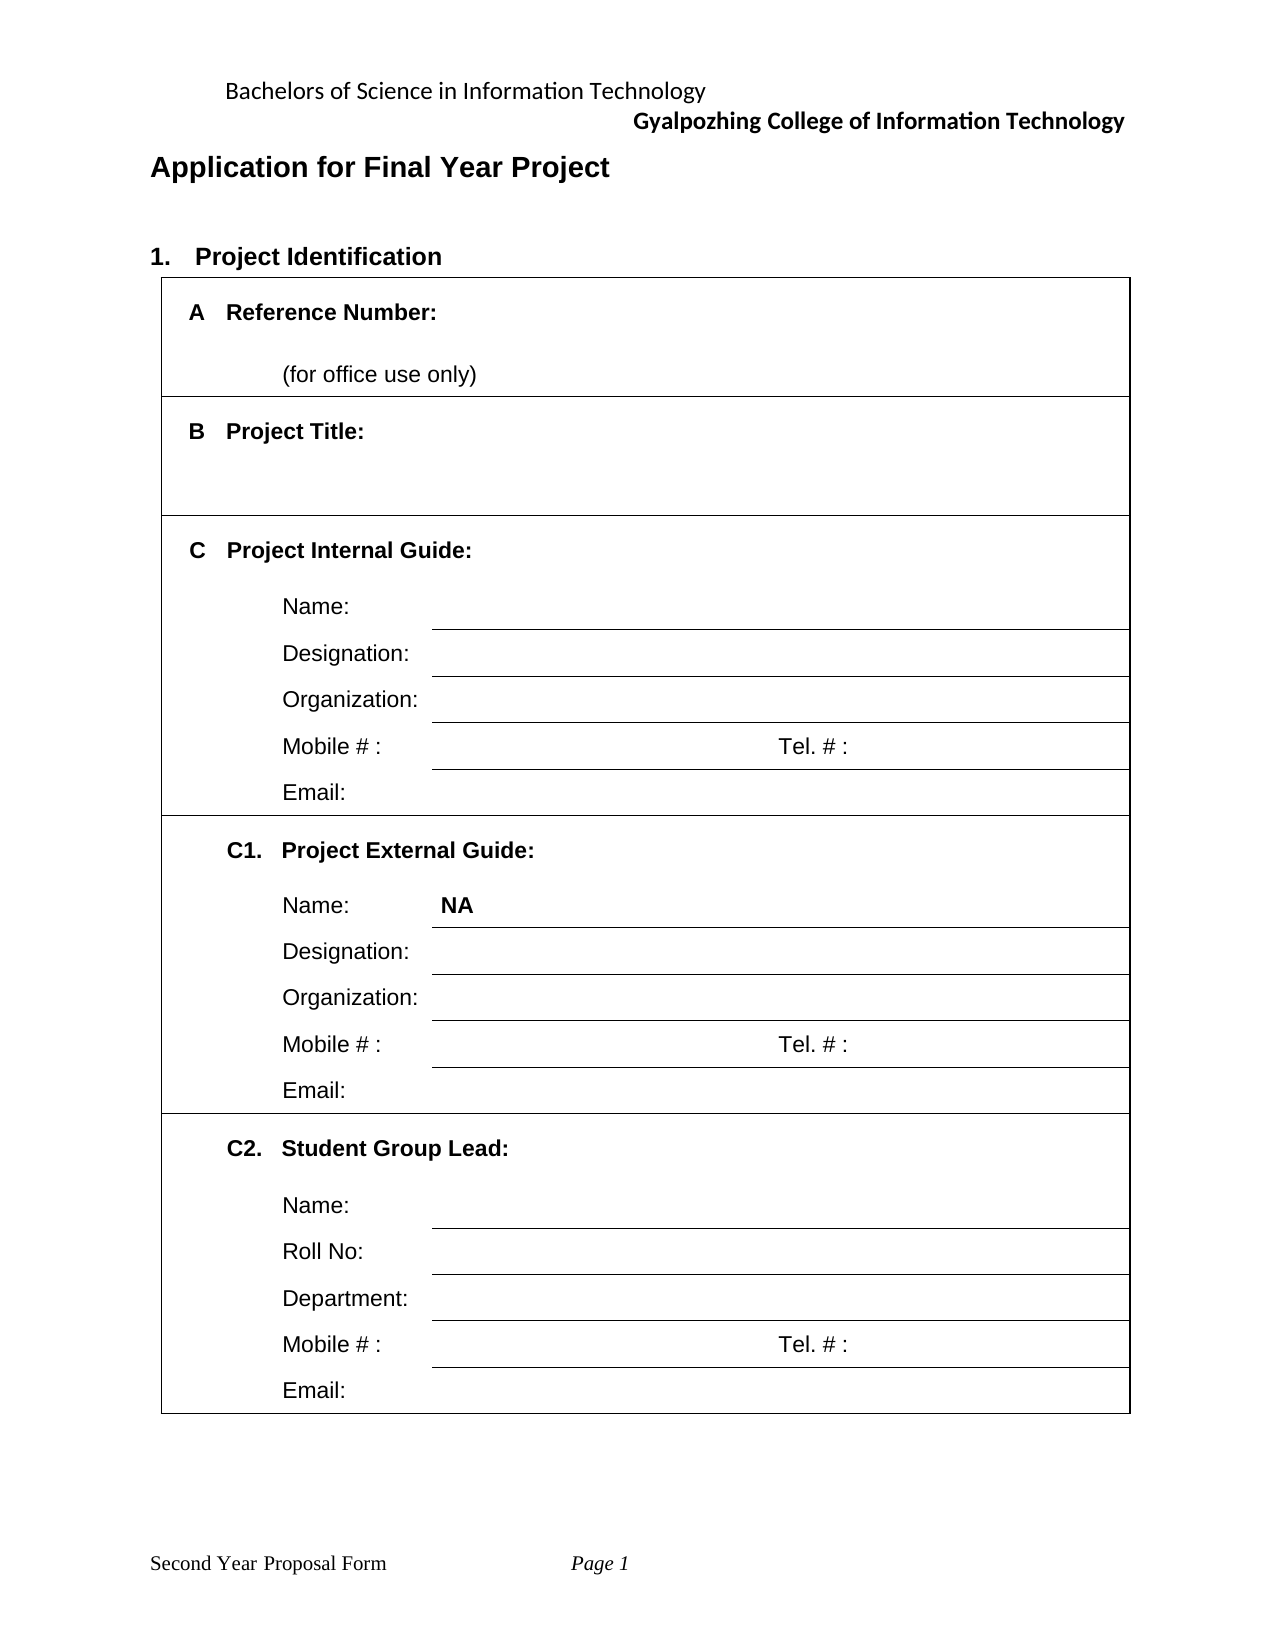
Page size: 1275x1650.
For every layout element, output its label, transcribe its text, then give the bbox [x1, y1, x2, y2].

table_cell [882, 1321, 1129, 1367]
table_cell Mobile # : [162, 722, 432, 769]
table_cell Tel. # : [770, 1021, 882, 1067]
table_cell Organization: [162, 974, 432, 1020]
table_cell [432, 677, 1129, 722]
table_cell [432, 770, 1129, 815]
table_cell [432, 1229, 1129, 1274]
table_cell Mobile # : [162, 1020, 432, 1067]
table_cell Tel. # : [770, 1321, 882, 1367]
table_cell Roll No: [162, 1228, 432, 1274]
table_cell Mobile # : [162, 1320, 432, 1367]
table_cell Department: [162, 1274, 432, 1320]
table_cell [432, 1275, 1129, 1320]
table_cell C1. Project External Guide: [162, 816, 1129, 884]
subtitle 1. Project Identification [150, 242, 1125, 271]
table_cell [432, 584, 1129, 629]
table_cell [432, 723, 770, 769]
table_cell Organization: [162, 676, 432, 722]
table_cell [882, 723, 1129, 769]
table_cell Name: [162, 1182, 432, 1227]
table_cell Designation: [162, 927, 432, 974]
table_cell [162, 465, 1129, 515]
table_cell [432, 975, 1129, 1020]
table_cell [432, 928, 1129, 974]
table_cell [882, 1021, 1129, 1067]
table_cell [432, 1068, 1129, 1113]
table_cell [432, 1021, 770, 1067]
table_cell Project Title: [162, 397, 1129, 465]
table_cell [432, 1321, 770, 1367]
table_cell NA [432, 884, 1129, 927]
table_cell Email: [162, 769, 432, 815]
table_cell [432, 630, 1129, 676]
table_cell (for office use only) [162, 346, 1129, 396]
table_cell Email: [162, 1367, 432, 1413]
table_cell Tel. # : [770, 723, 882, 769]
table_cell Designation: [162, 629, 432, 676]
table_cell [432, 1182, 1129, 1227]
table_header Reference Number: [162, 278, 1129, 346]
table_cell C2. Student Group Lead: [162, 1114, 1129, 1182]
text Application for Final Year Project [150, 150, 1125, 183]
table_cell Email: [162, 1067, 432, 1113]
table_cell Project Internal Guide: [162, 516, 1129, 584]
table_cell Name: [162, 584, 432, 629]
table_cell Name: [162, 884, 432, 927]
table_cell [432, 1368, 1129, 1413]
